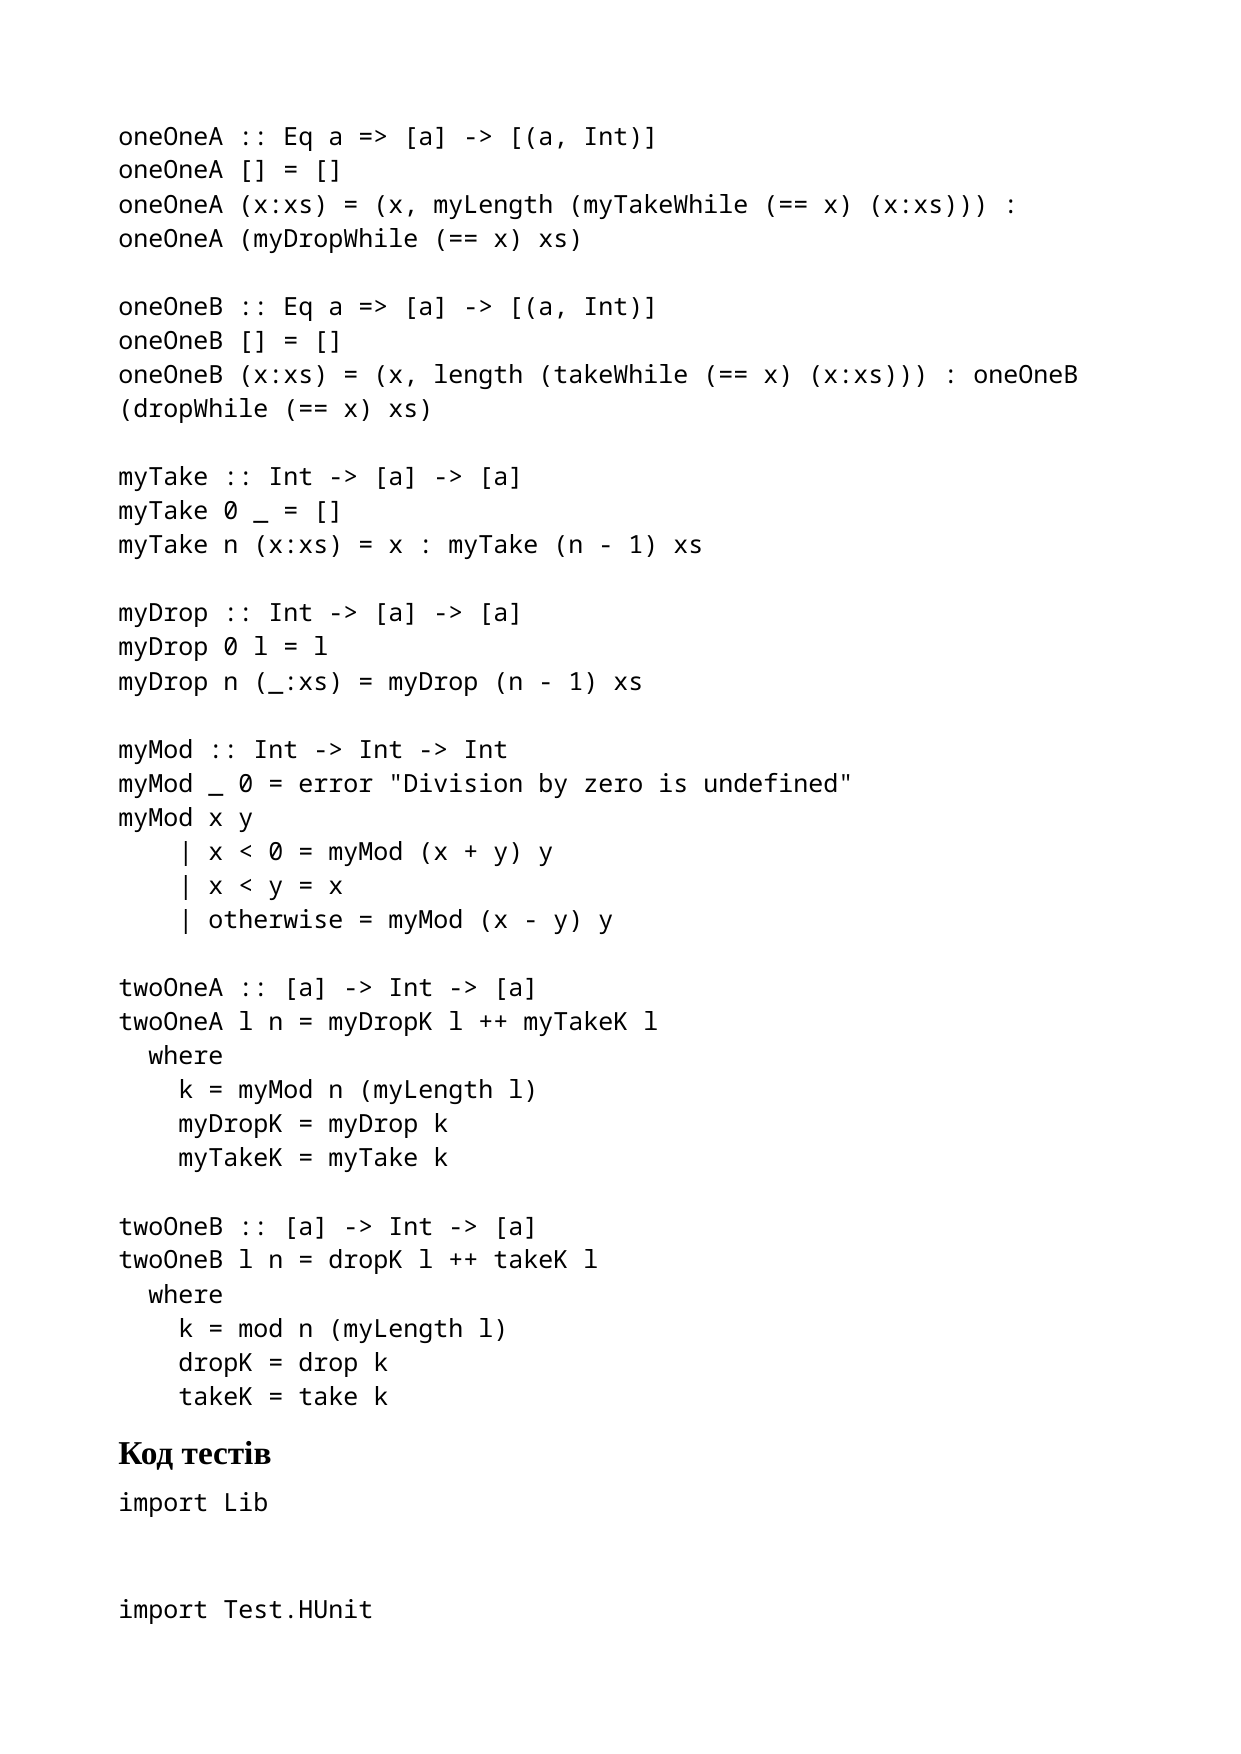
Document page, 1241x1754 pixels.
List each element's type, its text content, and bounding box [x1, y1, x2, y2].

text myMod _ 0 = error "Division by zero is undefined" [118, 765, 1122, 799]
text import Test.HUnit [118, 1592, 1122, 1626]
text | x < 0 = myMod (x + y) y [118, 833, 1122, 867]
text oneOneB (x:xs) = (x, length (takeWhile (== x) (x:xs))) : oneOneB (dropWhile (== x) xs) [118, 357, 1122, 425]
text oneOneA :: Eq a => [a] -> [(a, Int)] [118, 118, 1122, 152]
text where [118, 1038, 1122, 1072]
text | x < y = x [118, 867, 1122, 902]
text twoOneB :: [a] -> Int -> [a] [118, 1208, 1122, 1242]
text myMod :: Int -> Int -> Int [118, 731, 1122, 765]
text twoOneB l n = dropK l ++ takeK l [118, 1242, 1122, 1276]
text myTakeK = myTake k [118, 1140, 1122, 1174]
text | otherwise = myMod (x - y) y [118, 902, 1122, 936]
text oneOneA [] = [] [118, 152, 1122, 186]
text oneOneA (x:xs) = (x, myLength (myTakeWhile (== x) (x:xs))) : oneOneA (myDropWhile (== x) xs) [118, 186, 1122, 254]
text oneOneB [] = [] [118, 322, 1122, 357]
text myTake 0 _ = [] [118, 493, 1122, 527]
subtitle Код тестів [118, 1433, 1122, 1472]
text myDrop n (_:xs) = myDrop (n - 1) xs [118, 663, 1122, 697]
text myDrop :: Int -> [a] -> [a] [118, 595, 1122, 629]
text myTake n (x:xs) = x : myTake (n - 1) xs [118, 527, 1122, 561]
text myMod x y [118, 799, 1122, 833]
text where [118, 1276, 1122, 1310]
text oneOneB :: Eq a => [a] -> [(a, Int)] [118, 288, 1122, 322]
text twoOneA :: [a] -> Int -> [a] [118, 970, 1122, 1004]
text myDrop 0 l = l [118, 629, 1122, 663]
text k = myMod n (myLength l) [118, 1072, 1122, 1106]
text twoOneA l n = myDropK l ++ myTakeK l [118, 1004, 1122, 1038]
text takeK = take k [118, 1378, 1122, 1412]
text myDropK = myDrop k [118, 1106, 1122, 1140]
text dropK = drop k [118, 1344, 1122, 1378]
text myTake :: Int -> [a] -> [a] [118, 459, 1122, 493]
text k = mod n (myLength l) [118, 1310, 1122, 1344]
text import Lib [118, 1484, 1122, 1518]
